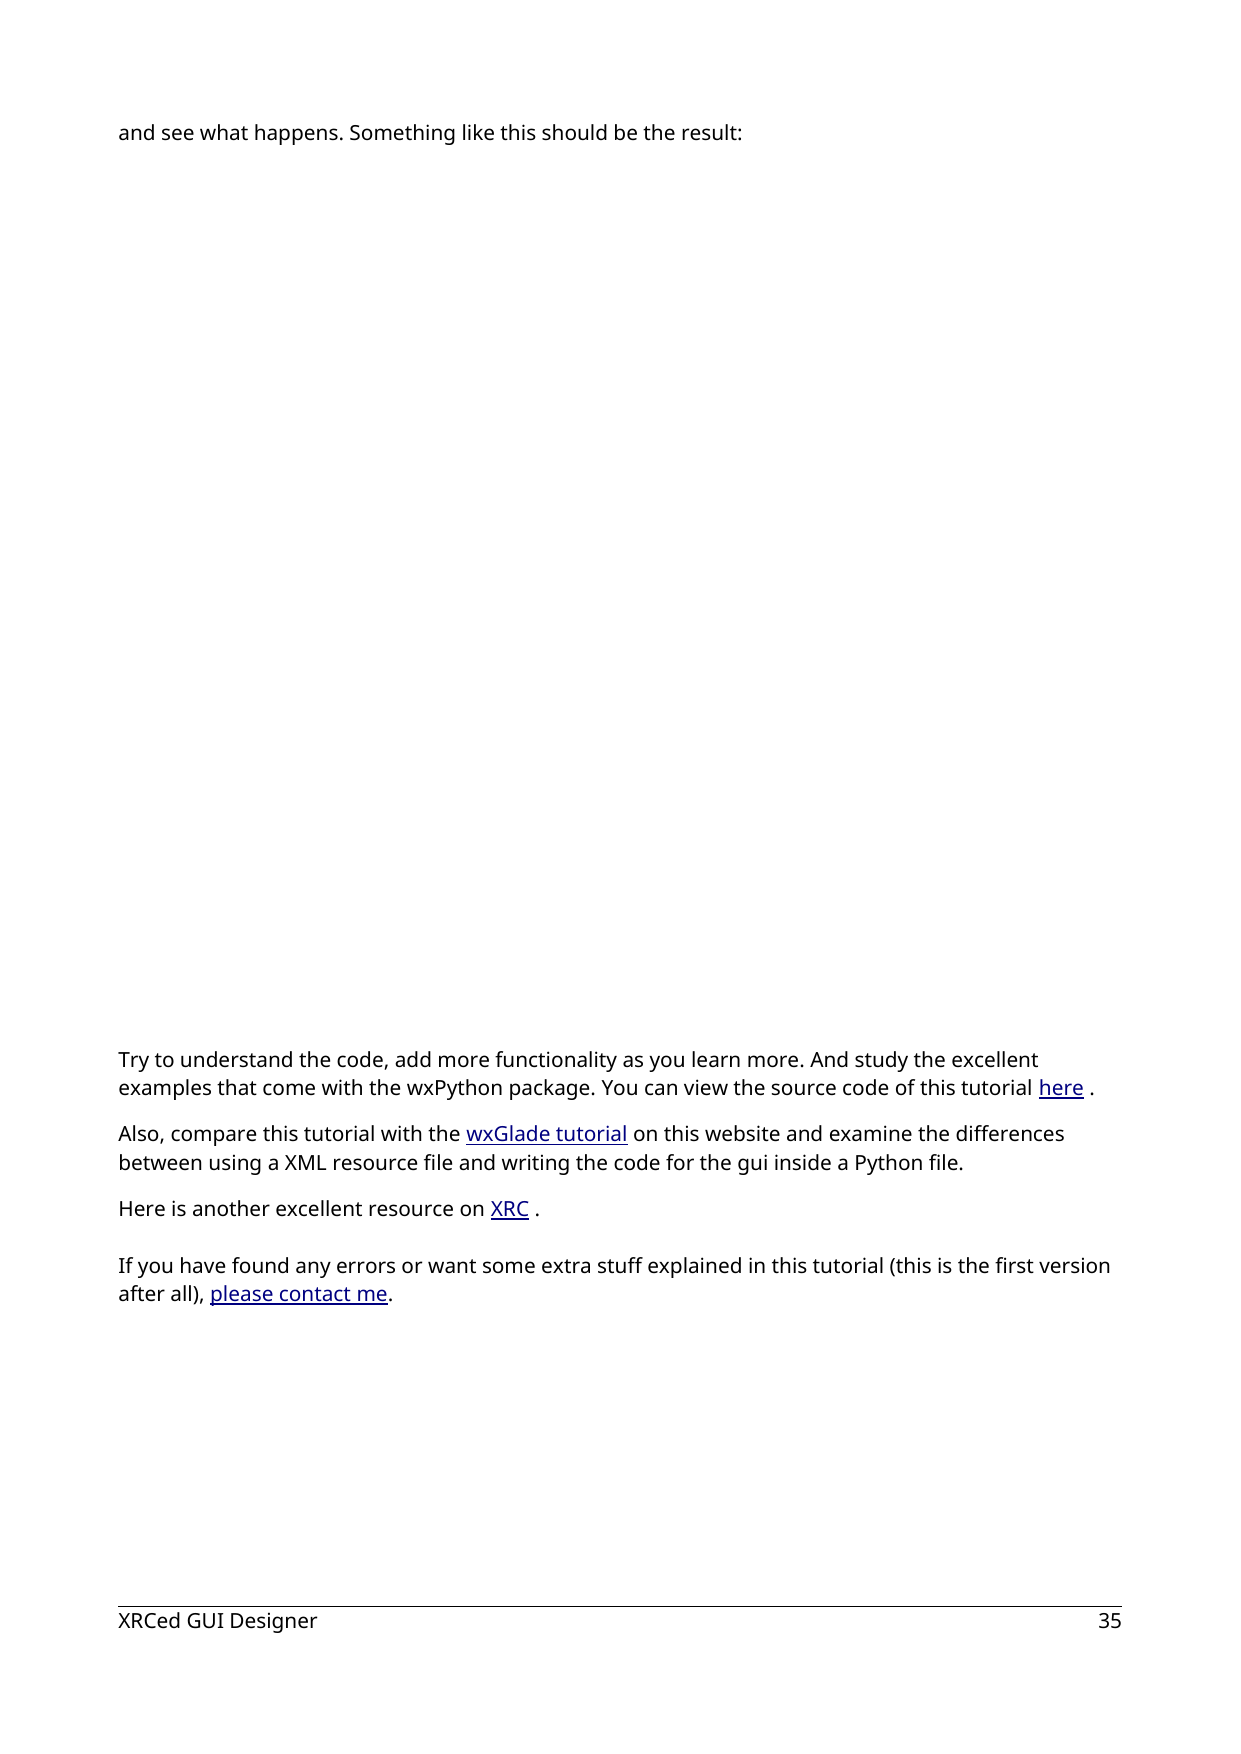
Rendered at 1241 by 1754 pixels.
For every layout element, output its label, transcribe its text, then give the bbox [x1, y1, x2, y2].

text and see what happens. Something like this should be the result: [118, 118, 1122, 147]
text Also, compare this tutorial with the wxGlade tutorial on this website and examine the differences between using a XML resource file and writing the code for the gui inside a Python file. [118, 1119, 1122, 1176]
text Here is another excellent resource on XRC . If you have found any errors or want some extra stuff explained in this tutorial (this is the first version after all), please contact me. [118, 1194, 1122, 1308]
text Try to understand the code, add more functionality as you learn more. And study the excellent examples that come with the wxPython package. You can view the source code of this tutorial here . [118, 164, 1122, 1102]
